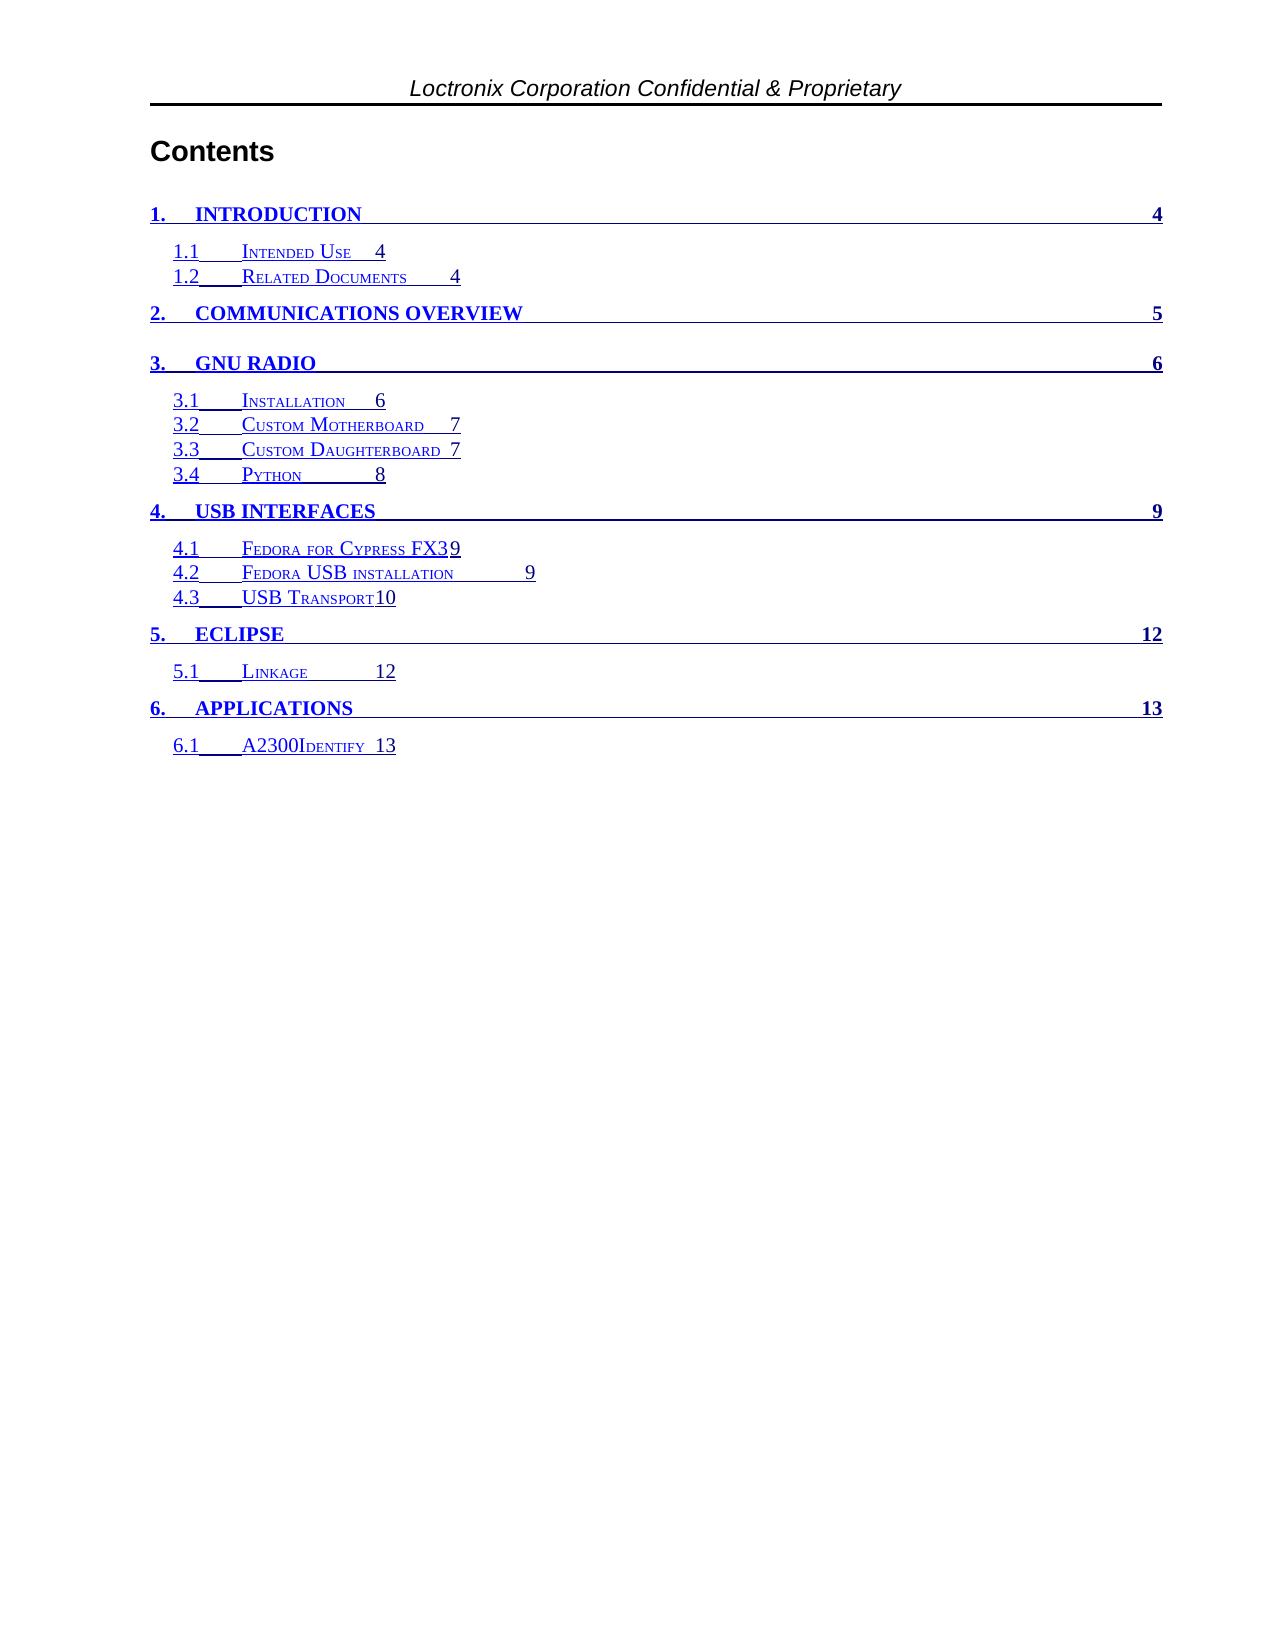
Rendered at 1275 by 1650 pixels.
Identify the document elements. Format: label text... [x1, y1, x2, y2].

text 2. Communications Overview 5 [150, 302, 1162, 322]
text 1.1 Intended Use 4 [173, 240, 1162, 265]
text 4.1 Fedora for Cypress FX3 9 [173, 537, 1162, 561]
text 3. GNU Radio 6 [150, 352, 1162, 371]
text [150, 718, 1162, 722]
text 6.1 A2300Identify 13 [173, 734, 1162, 759]
text 1. Introduction 4 [150, 203, 1162, 223]
text 3.1 Installation 6 [173, 389, 1162, 413]
text 5. Eclipse 12 [150, 623, 1162, 643]
text 3.2 Custom Motherboard 7 [173, 413, 1162, 438]
text 3.4 Python 8 [173, 462, 1162, 487]
text 4.3 USB Transport 10 [173, 586, 1162, 610]
text 4.2 Fedora USB installation 9 [173, 561, 1162, 586]
text 3.3 Custom Daughterboard 7 [173, 438, 1162, 462]
text 4. USB Interfaces 9 [150, 499, 1162, 519]
text [150, 323, 1162, 327]
text [150, 224, 1162, 228]
text 5.1 Linkage 12 [173, 660, 1162, 684]
subtitle Contents [150, 135, 1162, 168]
text 1.2 Related Documents 4 [173, 265, 1162, 289]
text 6. Applications 13 [150, 697, 1162, 717]
